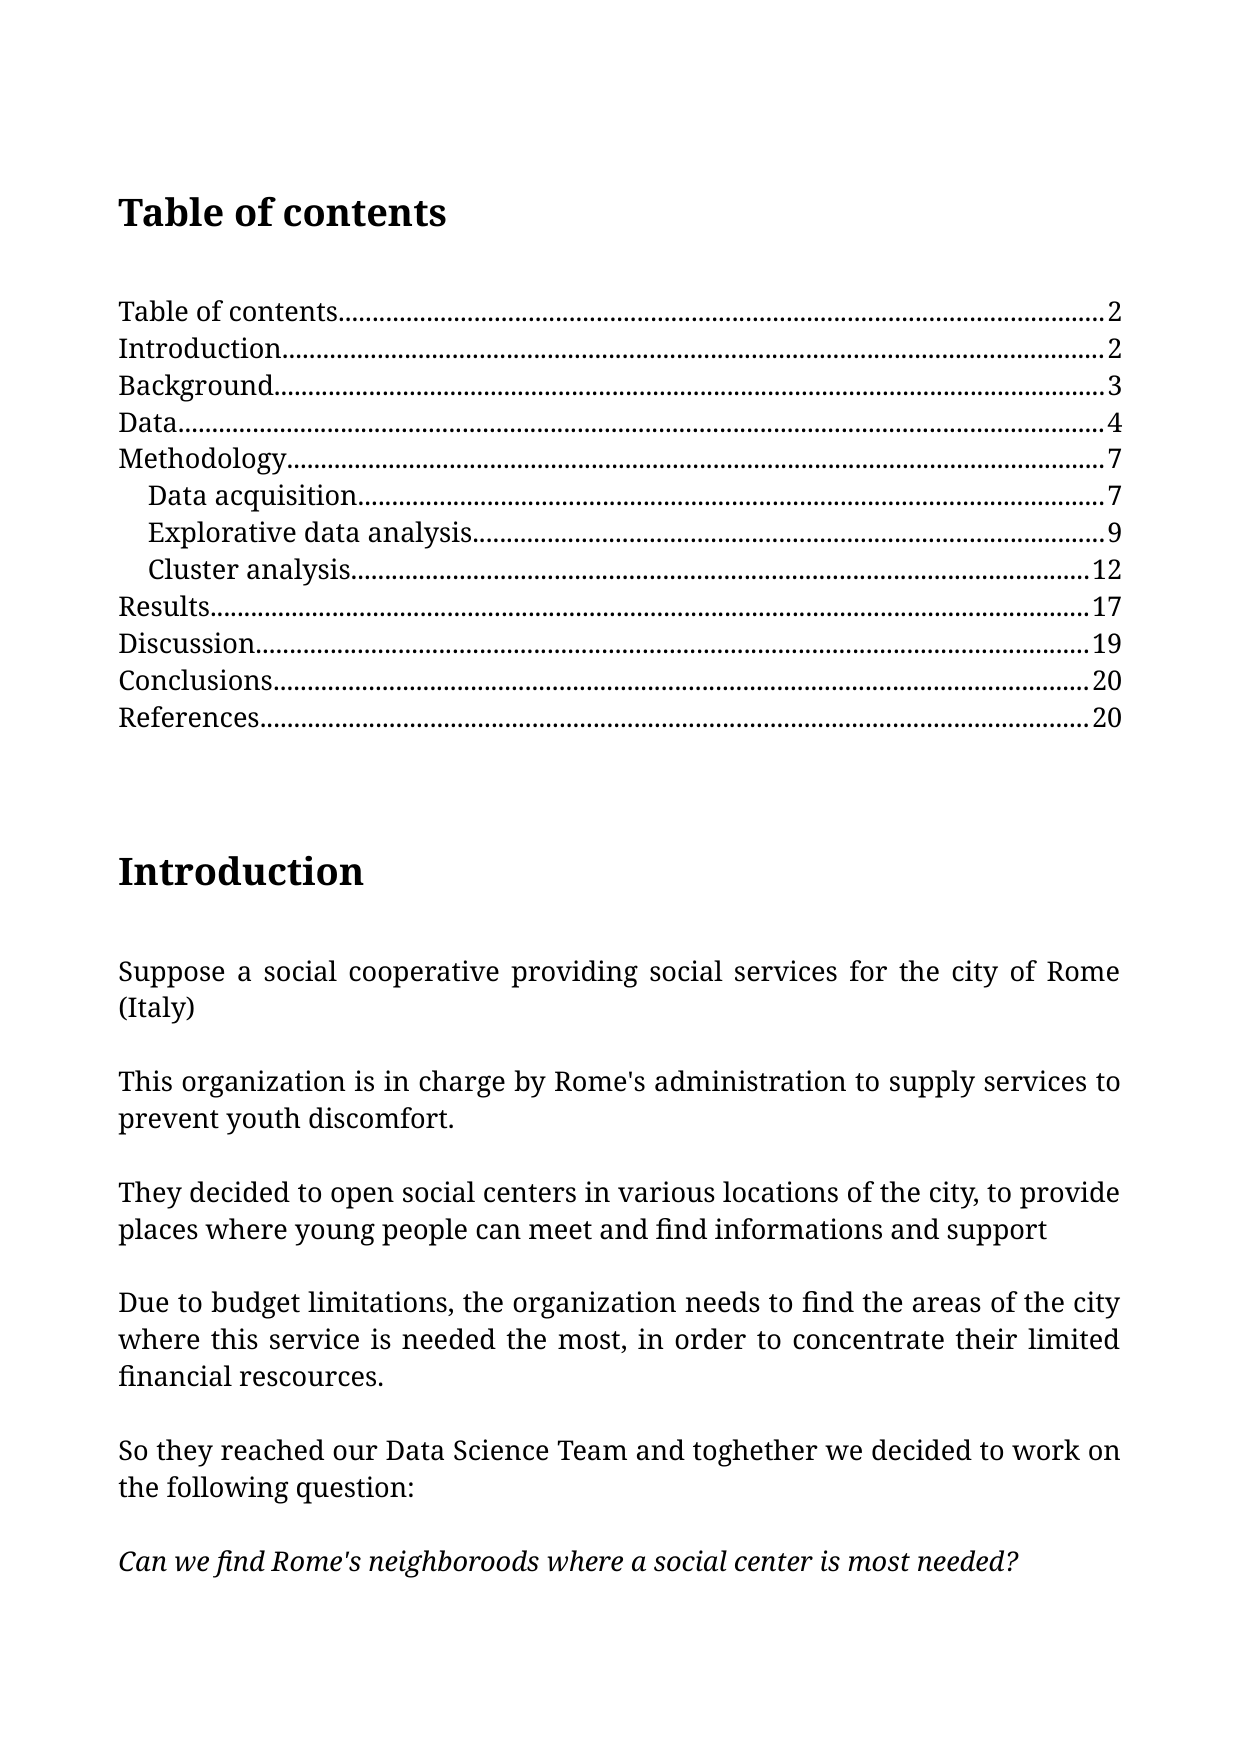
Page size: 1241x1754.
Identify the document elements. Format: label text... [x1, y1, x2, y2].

text Conclusions 20 [118, 661, 1122, 698]
text References 20 [118, 698, 1122, 735]
text Suppose a social cooperative providing social services for the city of Rome (Italy) [118, 952, 1122, 1026]
subtitle Table of contents [118, 186, 1122, 237]
text So they reached our Data Science Team and toghether we decided to work on the following question: [118, 1431, 1122, 1505]
text Results 17 [118, 587, 1122, 624]
text Table of contents 2 [118, 292, 1122, 329]
text Discussion 19 [118, 624, 1122, 661]
text This organization is in charge by Rome's administration to supply services to prevent youth discomfort. [118, 1063, 1122, 1136]
text Data 4 [118, 403, 1122, 440]
text Cluster analysis 12 [148, 551, 1122, 587]
text Due to budget limitations, the organization needs to find the areas of the city where this service is needed the most, in order to concentrate their limited financial rescources. [118, 1284, 1122, 1394]
text Introduction 2 [118, 329, 1122, 366]
text Methodology 7 [118, 440, 1122, 477]
text Background 3 [118, 366, 1122, 403]
text Data acquisition 7 [148, 477, 1122, 514]
subtitle Introduction [118, 845, 1122, 897]
text Can we find Rome's neighboroods where a social center is most needed? [118, 1542, 1122, 1579]
text Explorative data analysis 9 [148, 514, 1122, 551]
text They decided to open social centers in various locations of the city, to provide places where young people can meet and find informations and support [118, 1173, 1122, 1247]
